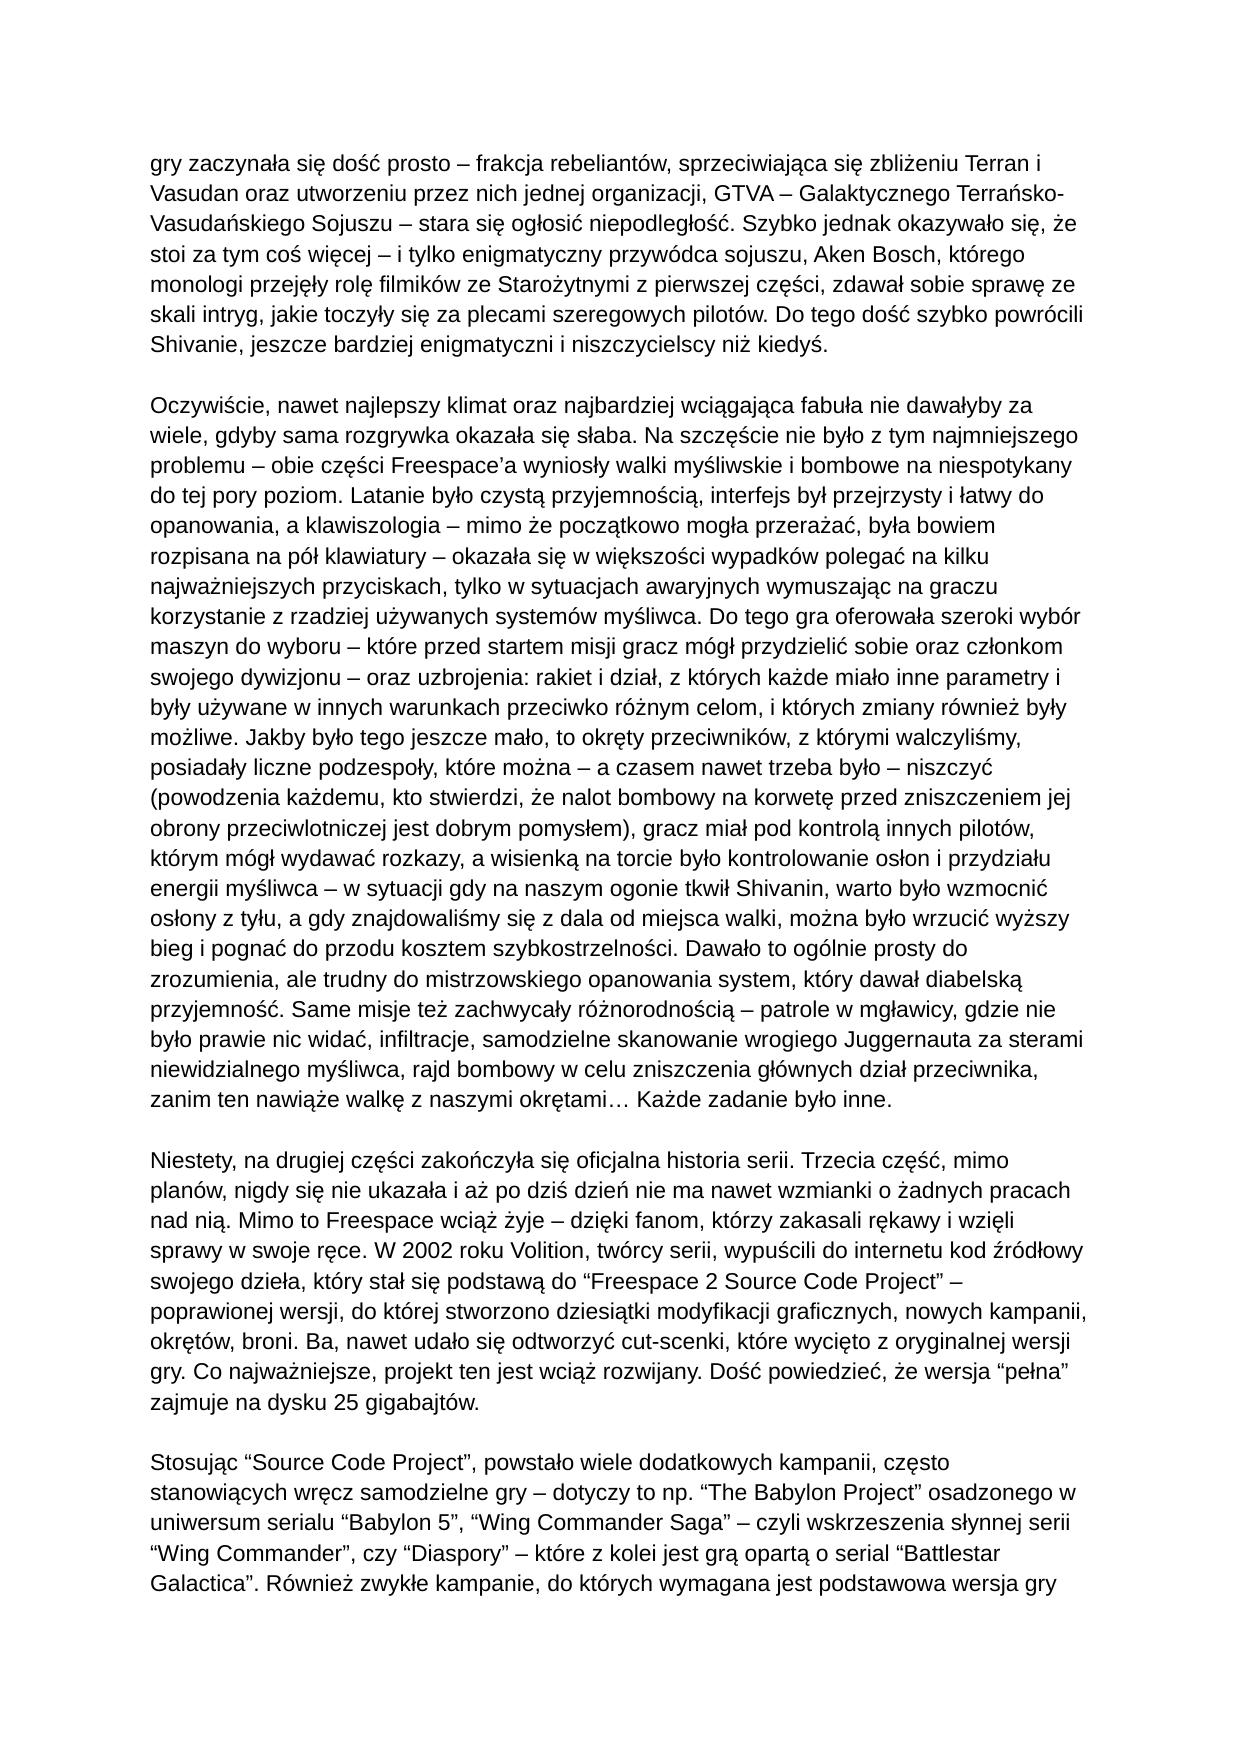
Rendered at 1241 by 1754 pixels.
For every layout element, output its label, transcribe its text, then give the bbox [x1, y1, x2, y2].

text Niestety, na drugiej części zakończyła się oficjalna historia serii. Trzecia część, mimo planów, nigdy się nie ukazała i aż po dziś dzień nie ma nawet wzmianki o żadnych pracach nad nią. Mimo to Freespace wciąż żyje – dzięki fanom, którzy zakasali rękawy i wzięli sprawy w swoje ręce. W 2002 roku Volition, twórcy serii, wypuścili do internetu kod źródłowy swojego dzieła, który stał się podstawą do “Freespace 2 Source Code Project” – poprawionej wersji, do której stworzono dziesiątki modyfikacji graficznych, nowych kampanii, okrętów, broni. Ba, nawet udało się odtworzyć cut-scenki, które wycięto z oryginalnej wersji gry. Co najważniejsze, projekt ten jest wciąż rozwijany. Dość powiedzieć, że wersja “pełna” zajmuje na dysku 25 gigabajtów. [150, 1147, 1090, 1415]
text Oczywiście, nawet najlepszy klimat oraz najbardziej wciągająca fabuła nie dawałyby za wiele, gdyby sama rozgrywka okazała się słaba. Na szczęście nie było z tym najmniejszego problemu – obie części Freespace’a wyniosły walki myśliwskie i bombowe na niespotykany do tej pory poziom. Latanie było czystą przyjemnością, interfejs był przejrzysty i łatwy do opanowania, a klawiszologia – mimo że początkowo mogła przerażać, była bowiem rozpisana na pół klawiatury – okazała się w większości wypadków polegać na kilku najważniejszych przyciskach, tylko w sytuacjach awaryjnych wymuszając na graczu korzystanie z rzadziej używanych systemów myśliwca. Do tego gra oferowała szeroki wybór maszyn do wyboru – które przed startem misji gracz mógł przydzielić sobie oraz członkom swojego dywizjonu – oraz uzbrojenia: rakiet i dział, z których każde miało inne parametry i były używane w innych warunkach przeciwko różnym celom, i których zmiany również były możliwe. Jakby było tego jeszcze mało, to okręty przeciwników, z którymi walczyliśmy, posiadały liczne podzespoły, które można – a czasem nawet trzeba było – niszczyć (powodzenia każdemu, kto stwierdzi, że nalot bombowy na korwetę przed zniszczeniem jej obrony przeciwlotniczej jest dobrym pomysłem), gracz miał pod kontrolą innych pilotów, którym mógł wydawać rozkazy, a wisienką na torcie było kontrolowanie osłon i przydziału energii myśliwca – w sytuacji gdy na naszym ogonie tkwił Shivanin, warto było wzmocnić osłony z tyłu, a gdy znajdowaliśmy się z dala od miejsca walki, można było wrzucić wyższy bieg i pognać do przodu kosztem szybkostrzelności. Dawało to ogólnie prosty do zrozumienia, ale trudny do mistrzowskiego opanowania system, który dawał diabelską przyjemność. Same misje też zachwycały różnorodnością – patrole w mgławicy, gdzie nie było prawie nic widać, infiltracje, samodzielne skanowanie wrogiego Juggernauta za sterami niewidzialnego myśliwca, rajd bombowy w celu zniszczenia głównych dział przeciwnika, zanim ten nawiąże walkę z naszymi okrętami… Każde zadanie było inne. [150, 392, 1090, 1113]
text Stosując “Source Code Project”, powstało wiele dodatkowych kampanii, często stanowiących wręcz samodzielne gry – dotyczy to np. “The Babylon Project” osadzonego w uniwersum serialu “Babylon 5”, “Wing Commander Saga” – czyli wskrzeszenia słynnej serii “Wing Commander”, czy “Diaspory” – które z kolei jest grą opartą o serial “Battlestar Galactica”. Również zwykłe kampanie, do których wymagana jest podstawowa wersja gry [150, 1449, 1090, 1596]
text gry zaczynała się dość prosto – frakcja rebeliantów, sprzeciwiająca się zbliżeniu Terran i Vasudan oraz utworzeniu przez nich jednej organizacji, GTVA – Galaktycznego Terrańsko-Vasudańskiego Sojuszu – stara się ogłosić niepodległość. Szybko jednak okazywało się, że stoi za tym coś więcej – i tylko enigmatyczny przywódca sojuszu, Aken Bosch, którego monologi przejęły rolę filmików ze Starożytnymi z pierwszej części, zdawał sobie sprawę ze skali intryg, jakie toczyły się za plecami szeregowych pilotów. Do tego dość szybko powrócili Shivanie, jeszcze bardziej enigmatyczni i niszczycielscy niż kiedyś. [150, 150, 1090, 358]
